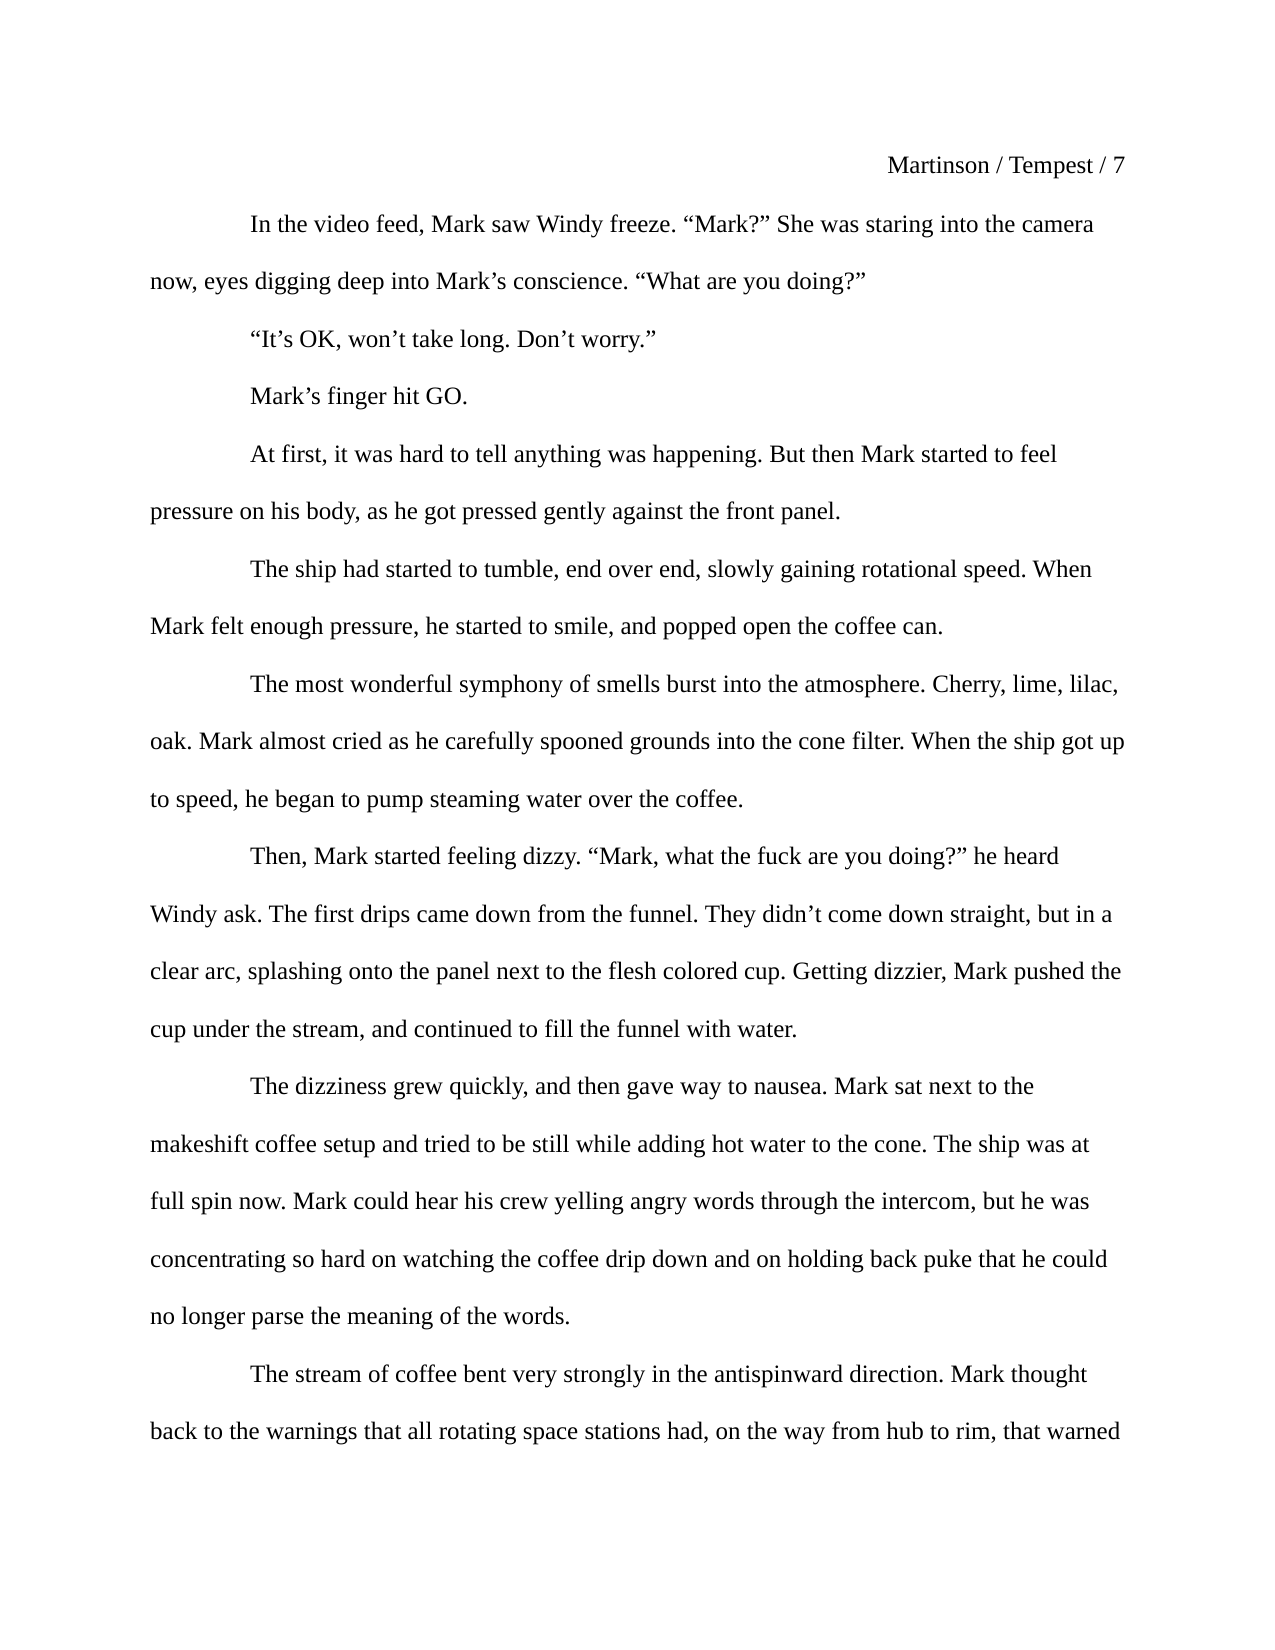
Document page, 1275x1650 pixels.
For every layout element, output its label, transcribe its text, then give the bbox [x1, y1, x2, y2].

text The most wonderful symphony of smells burst into the atmosphere. Cherry, lime, lilac, oak. Mark almost cried as he carefully spooned grounds into the cone filter. When the ship got up to speed, he began to pump steaming water over the coffee. [150, 669, 1125, 812]
text In the video feed, Mark saw Windy freeze. “Mark?” She was staring into the camera now, eyes digging deep into Mark’s conscience. “What are you doing?” [150, 209, 1125, 295]
text “It’s OK, won’t take long. Don’t worry.” [150, 324, 1125, 352]
text The dizziness grew quickly, and then gave way to nausea. Mark sat next to the makeshift coffee setup and tried to be still while adding hot water to the cone. The ship was at full spin now. Mark could hear his crew yelling angry words through the intercom, but he was concentrating so hard on watching the coffee drip down and on holding back puke that he could no longer parse the meaning of the words. [150, 1071, 1125, 1330]
text Mark’s finger hit GO. [150, 381, 1125, 410]
text Then, Mark started feeling dizzy. “Mark, what the fuck are you doing?” he heard Windy ask. The first drips came down from the funnel. They didn’t come down straight, but in a clear arc, splashing onto the panel next to the flesh colored cup. Getting dizzier, Mark pushed the cup under the stream, and continued to fill the funnel with water. [150, 841, 1125, 1042]
text The ship had started to tumble, end over end, slowly gaining rotational speed. When Mark felt enough pressure, he started to smile, and popped open the coffee can. [150, 554, 1125, 640]
text At first, it was hard to tell anything was happening. But then Mark started to feel pressure on his body, as he got pressed gently against the front panel. [150, 439, 1125, 525]
text The stream of coffee bent very strongly in the antispinward direction. Mark thought back to the warnings that all rotating space stations had, on the way from hub to rim, that warned [150, 1359, 1125, 1445]
